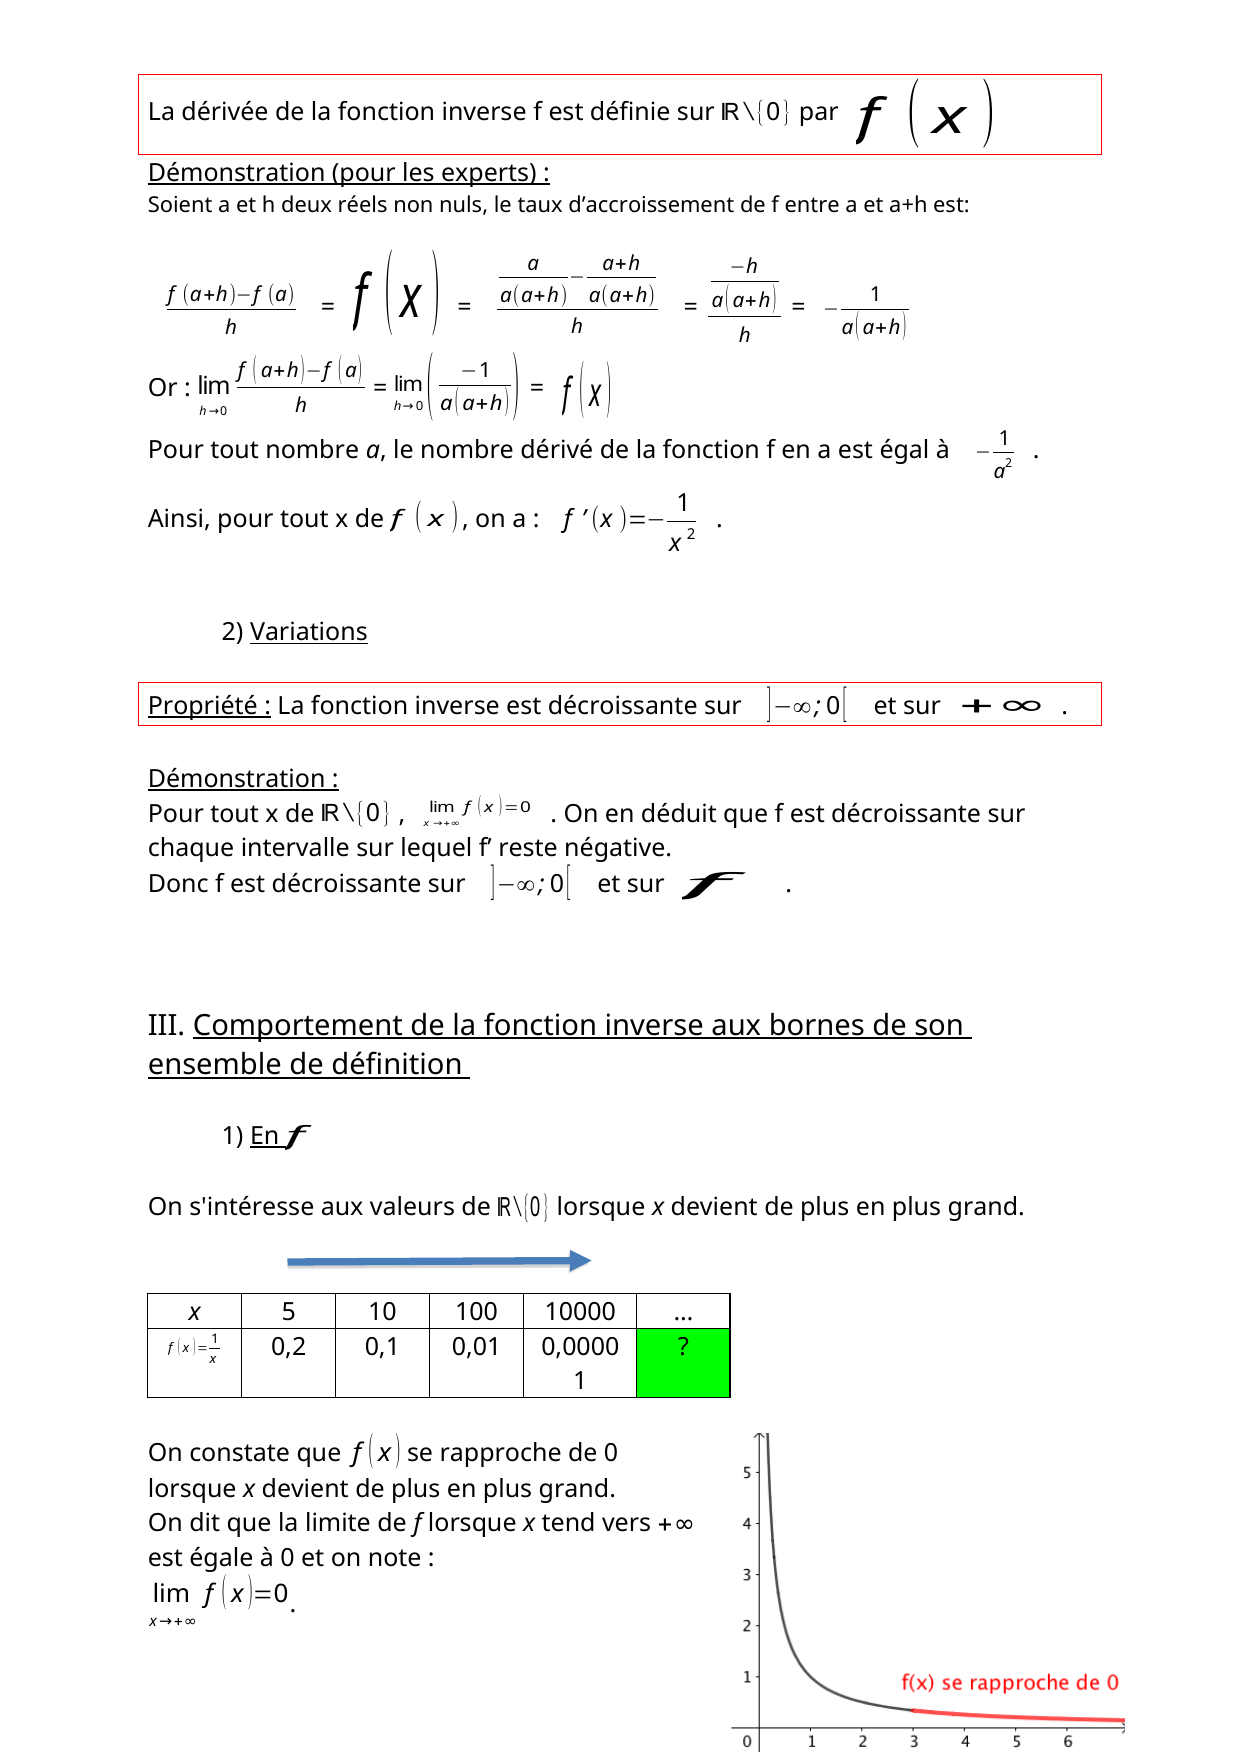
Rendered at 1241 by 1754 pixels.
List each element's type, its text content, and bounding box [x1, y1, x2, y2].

text . [148, 1573, 731, 1631]
text Démonstration : [148, 760, 1093, 794]
text Or : = = [148, 351, 1093, 422]
table_cell 0,1 [336, 1329, 429, 1397]
text = = = = [148, 247, 1093, 351]
text On dit que la limite de f lorsque x tend vers est égale à 0 et on note : [148, 1505, 731, 1573]
text Pour tout nombre a, le nombre dérivé de la fonction f en a est égal à . [148, 422, 1093, 484]
text Donc f est décroissante sur et sur . [148, 863, 1093, 902]
table_header 10000 [524, 1294, 636, 1328]
text La dérivée de la fonction inverse f est définie sur par [139, 75, 1101, 154]
table_cell ? [637, 1329, 729, 1397]
table_header 10 [336, 1294, 429, 1328]
text Démonstration (pour les experts) : [148, 155, 1093, 189]
subtitle Pour tout x de , . On en déduit que f est décroissante sur chaque intervalle sur lequel f’ reste négative. [148, 794, 1093, 863]
picture [731, 1433, 1125, 1752]
subtitle 2) Variations [148, 614, 1093, 648]
table_cell 0,00001 [524, 1329, 636, 1397]
table_header 100 [430, 1294, 523, 1328]
text III. Comportement de la fonction inverse aux bornes de son ensemble de définition [148, 1004, 1093, 1083]
table_cell 0,01 [430, 1329, 523, 1397]
table_cell [148, 1329, 241, 1397]
table_header x [148, 1294, 241, 1328]
text On constate que se rapproche de 0 lorsque x devient de plus en plus grand. [148, 1432, 1093, 1505]
text On s'intéresse aux valeurs de lorsque x devient de plus en plus grand. [148, 1186, 1093, 1224]
text Propriété : La fonction inverse est décroissante sur et sur . [139, 683, 1101, 725]
table_header … [637, 1294, 729, 1328]
text Ainsi, pour tout x de , on a : . [148, 484, 1093, 559]
table_header 5 [242, 1294, 335, 1328]
text 1) En [148, 1117, 1093, 1152]
text Soient a et h deux réels non nuls, le taux d’accroissement de f entre a et a+h est: [148, 189, 1093, 218]
table_cell 0,2 [242, 1329, 335, 1397]
